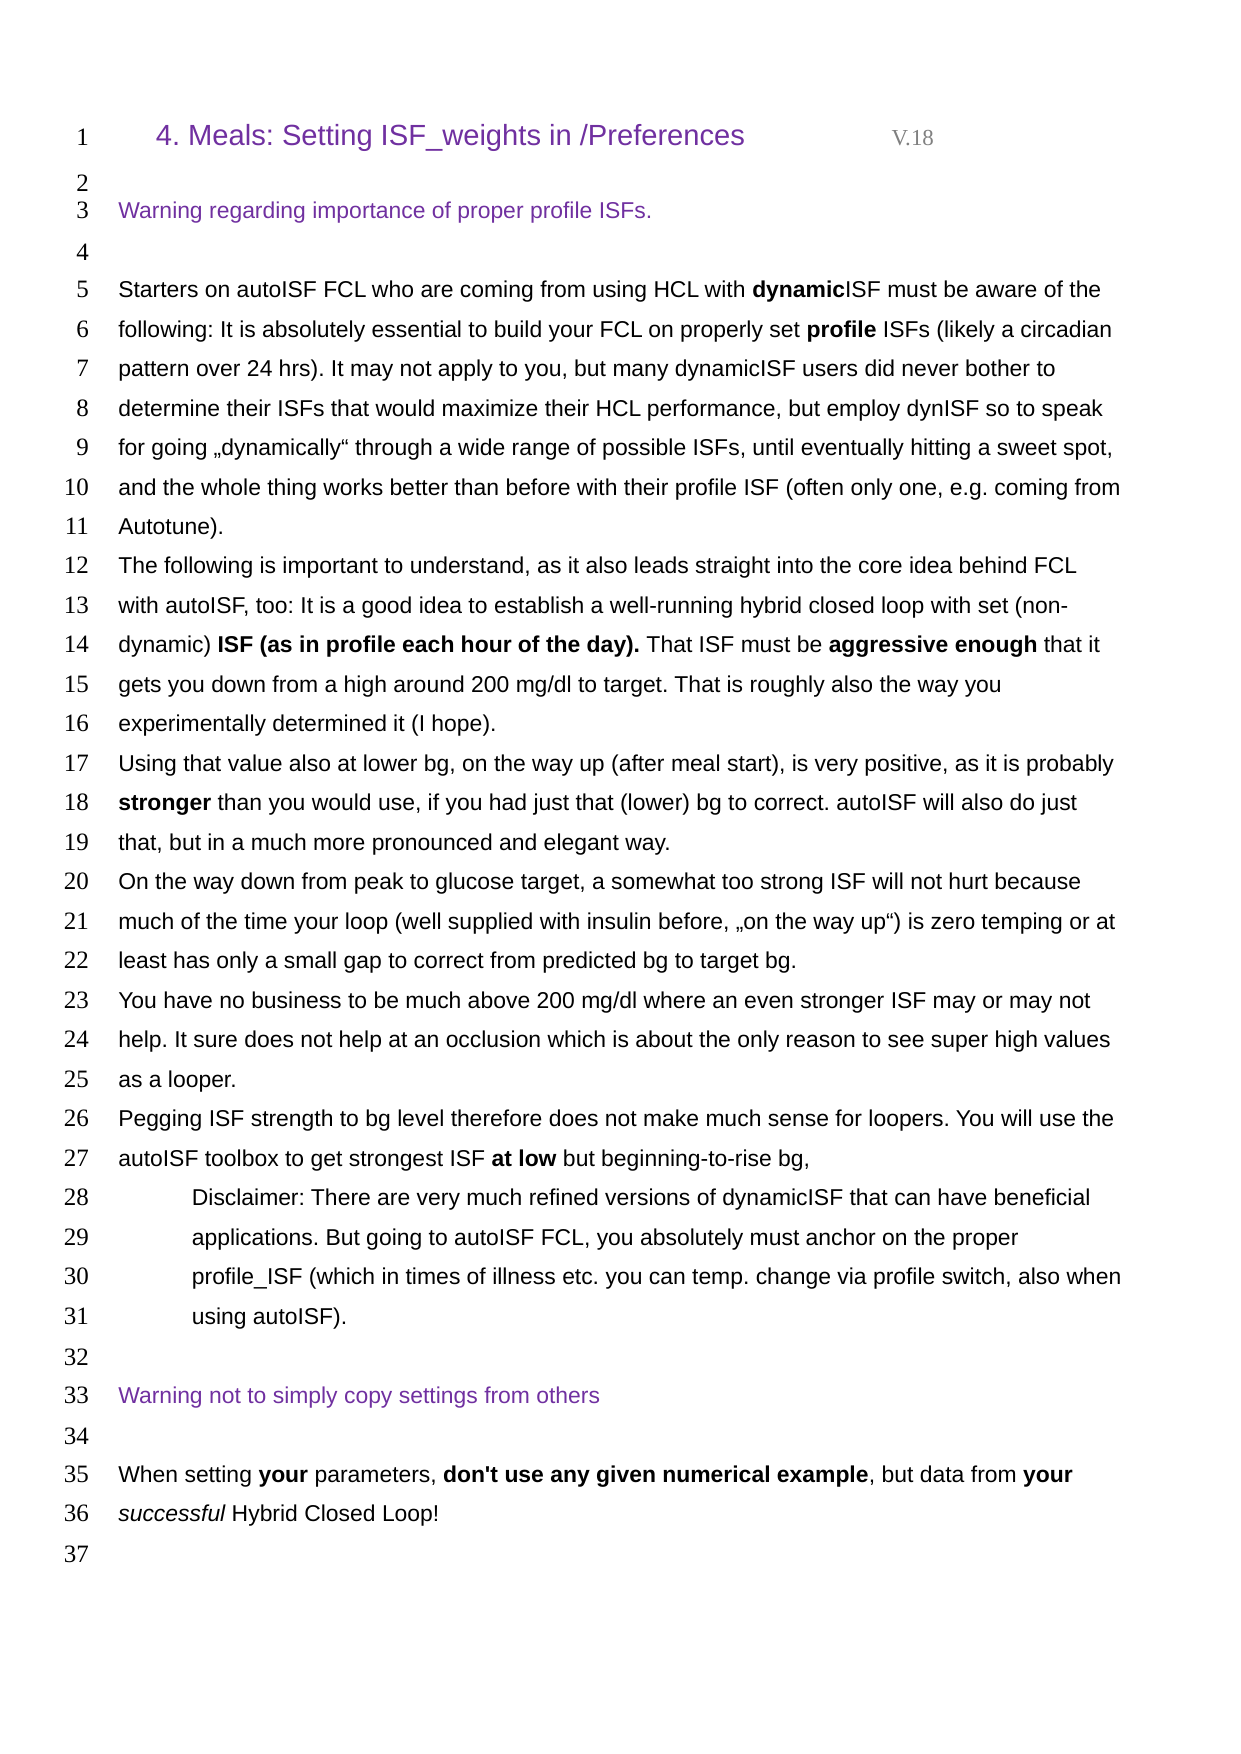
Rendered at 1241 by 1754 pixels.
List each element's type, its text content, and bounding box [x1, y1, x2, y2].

text Disclaimer: There are very much refined versions of dynamicISF that can have beneficial applications. But going to autoISF FCL, you absolutely must anchor on the proper profile_ISF (which in times of illness etc. you can temp. change via profile switch, also when using autoISF). [192, 1184, 1122, 1329]
text Using that value also at lower bg, on the way up (after meal start), is very positive, as it is probably stronger than you would use, if you had just that (lower) bg to correct. autoISF will also do just that, but in a much more pronounced and elegant way. [118, 750, 1122, 855]
text When setting your parameters, don't use any given numerical example, but data from your successful Hybrid Closed Loop! [118, 1461, 1122, 1526]
text Pegging ISF strength to bg level therefore does not make much sense for loopers. You will use the autoISF toolbox to get strongest ISF at low but beginning-to-rise bg, [118, 1105, 1122, 1171]
text On the way down from peak to glucose target, a somewhat too strong ISF will not hurt because much of the time your loop (well supplied with insulin before, „on the way up“) is zero temping or at least has only a small gap to correct from predicted bg to target bg. [118, 868, 1122, 974]
text Warning not to simply copy settings from others [118, 1382, 1122, 1408]
text The following is important to understand, as it also leads straight into the core idea behind FCL with autoISF, too: It is a good idea to establish a well-running hybrid closed loop with set (non-dynamic) ISF (as in profile each hour of the day). That ISF must be aggressive enough that it gets you down from a high around 200 mg/dl to target. That is roughly also the way you experimentally determined it (I hope). [118, 552, 1122, 737]
text You have no business to be much above 200 mg/dl where an even stronger ISF may or may not help. It sure does not help at an occlusion which is about the only reason to see super high values as a looper. [118, 987, 1122, 1092]
list 4. Meals: Setting ISF_weights in /Preferences V.18 [156, 118, 1122, 152]
text Warning regarding importance of proper profile ISFs. [118, 197, 1122, 223]
text Starters on autoISF FCL who are coming from using HCL with dynamicISF must be aware of the following: It is absolutely essential to build your FCL on properly set profile ISFs (likely a circadian pattern over 24 hrs). It may not apply to you, but many dynamicISF users did never bother to determine their ISFs that would maximize their HCL performance, but employ dynISF so to speak for going „dynamically“ through a wide range of possible ISFs, until eventually hitting a sweet spot, and the whole thing works better than before with their profile ISF (often only one, e.g. coming from Autotune). [118, 276, 1122, 539]
